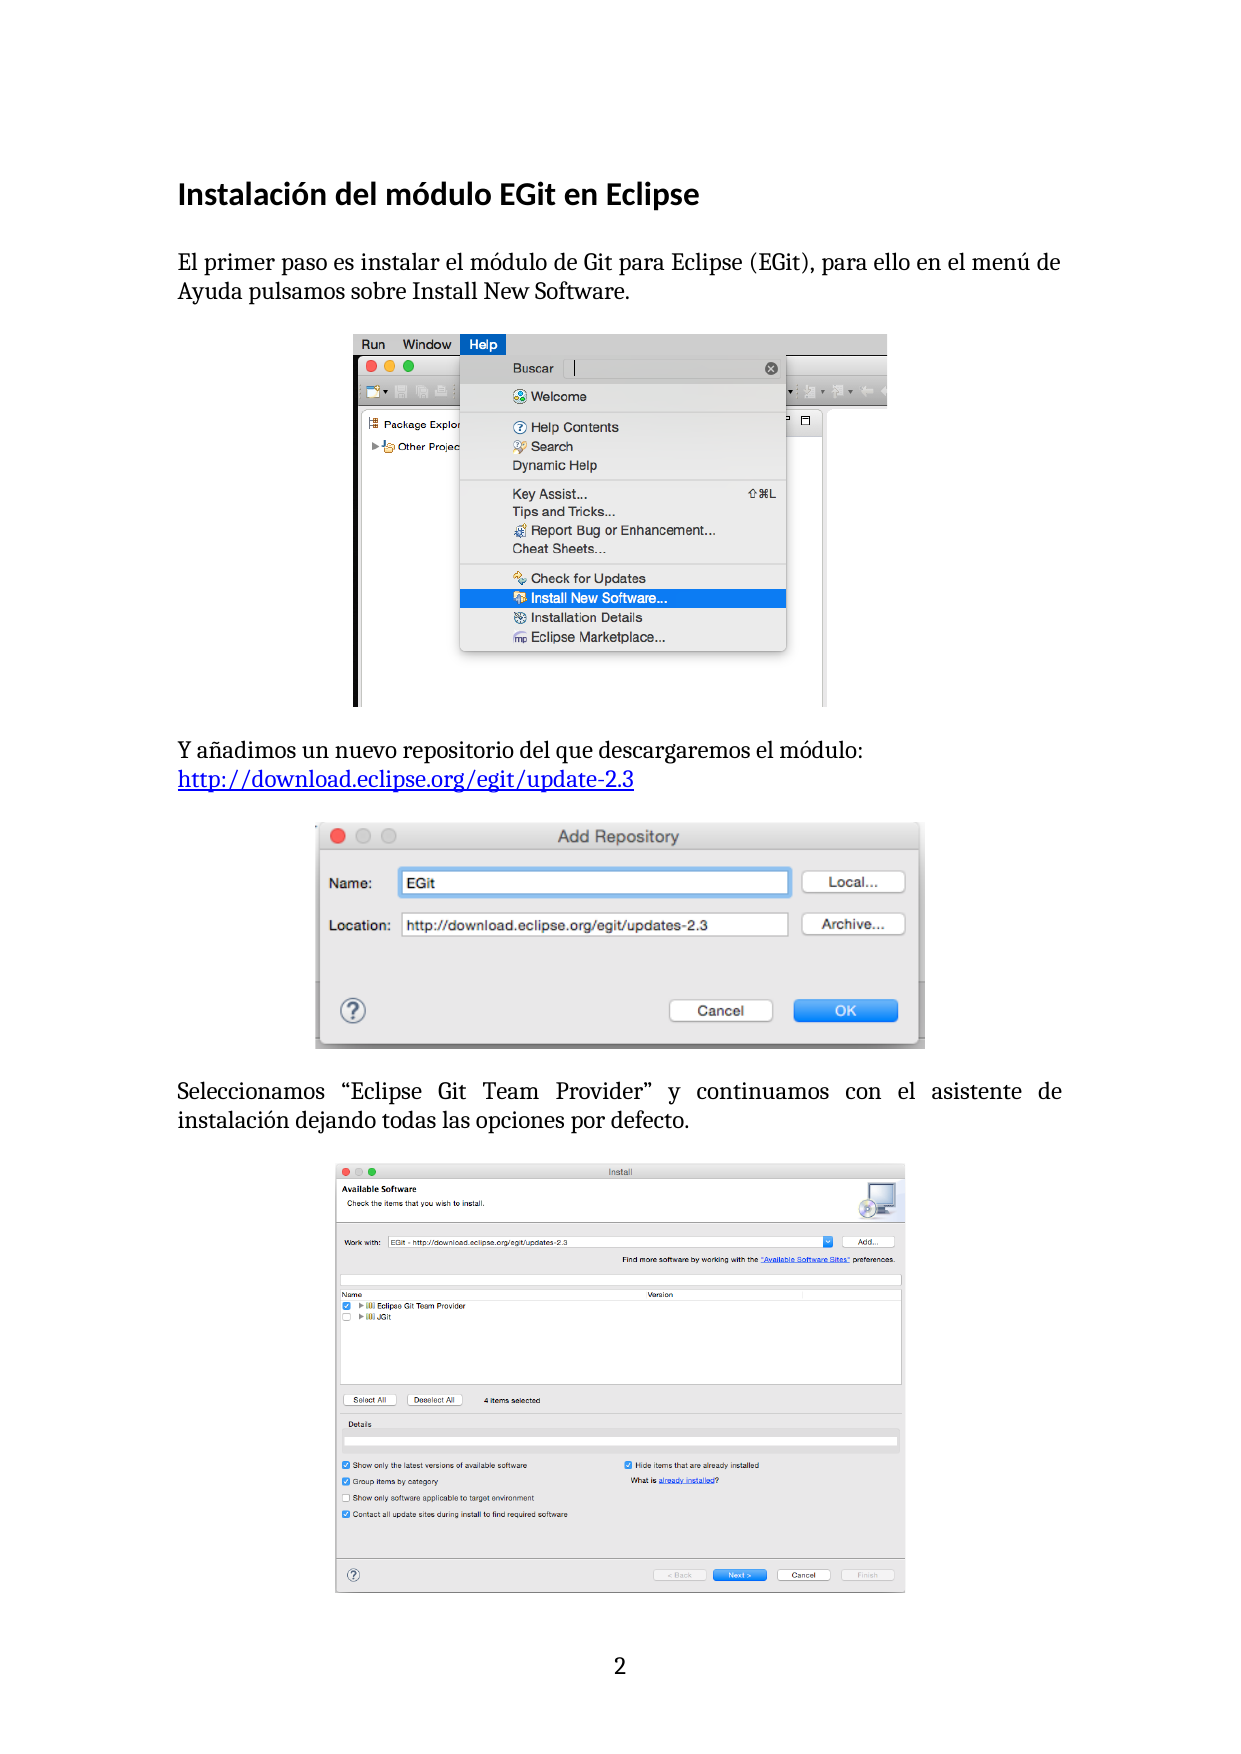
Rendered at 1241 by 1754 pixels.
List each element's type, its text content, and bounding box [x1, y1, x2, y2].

subtitle Instalación del módulo EGit en Eclipse [177, 173, 1063, 213]
text Seleccionamos “Eclipse Git Team Provider” y continuamos con el asistente de instalación dejando todas las opciones por defecto. [177, 1077, 1063, 1134]
picture [335, 1163, 906, 1593]
picture [315, 822, 925, 1049]
text Y añadimos un nuevo repositorio del que descargaremos el módulo: [177, 736, 1063, 765]
text http://download.eclipse.org/egit/update-2.3 [177, 765, 1063, 793]
text El primer paso es instalar el módulo de Git para Eclipse (EGit), para ello en el menú de Ayuda pulsamos sobre Install New Software. [177, 248, 1063, 306]
picture [353, 334, 888, 707]
